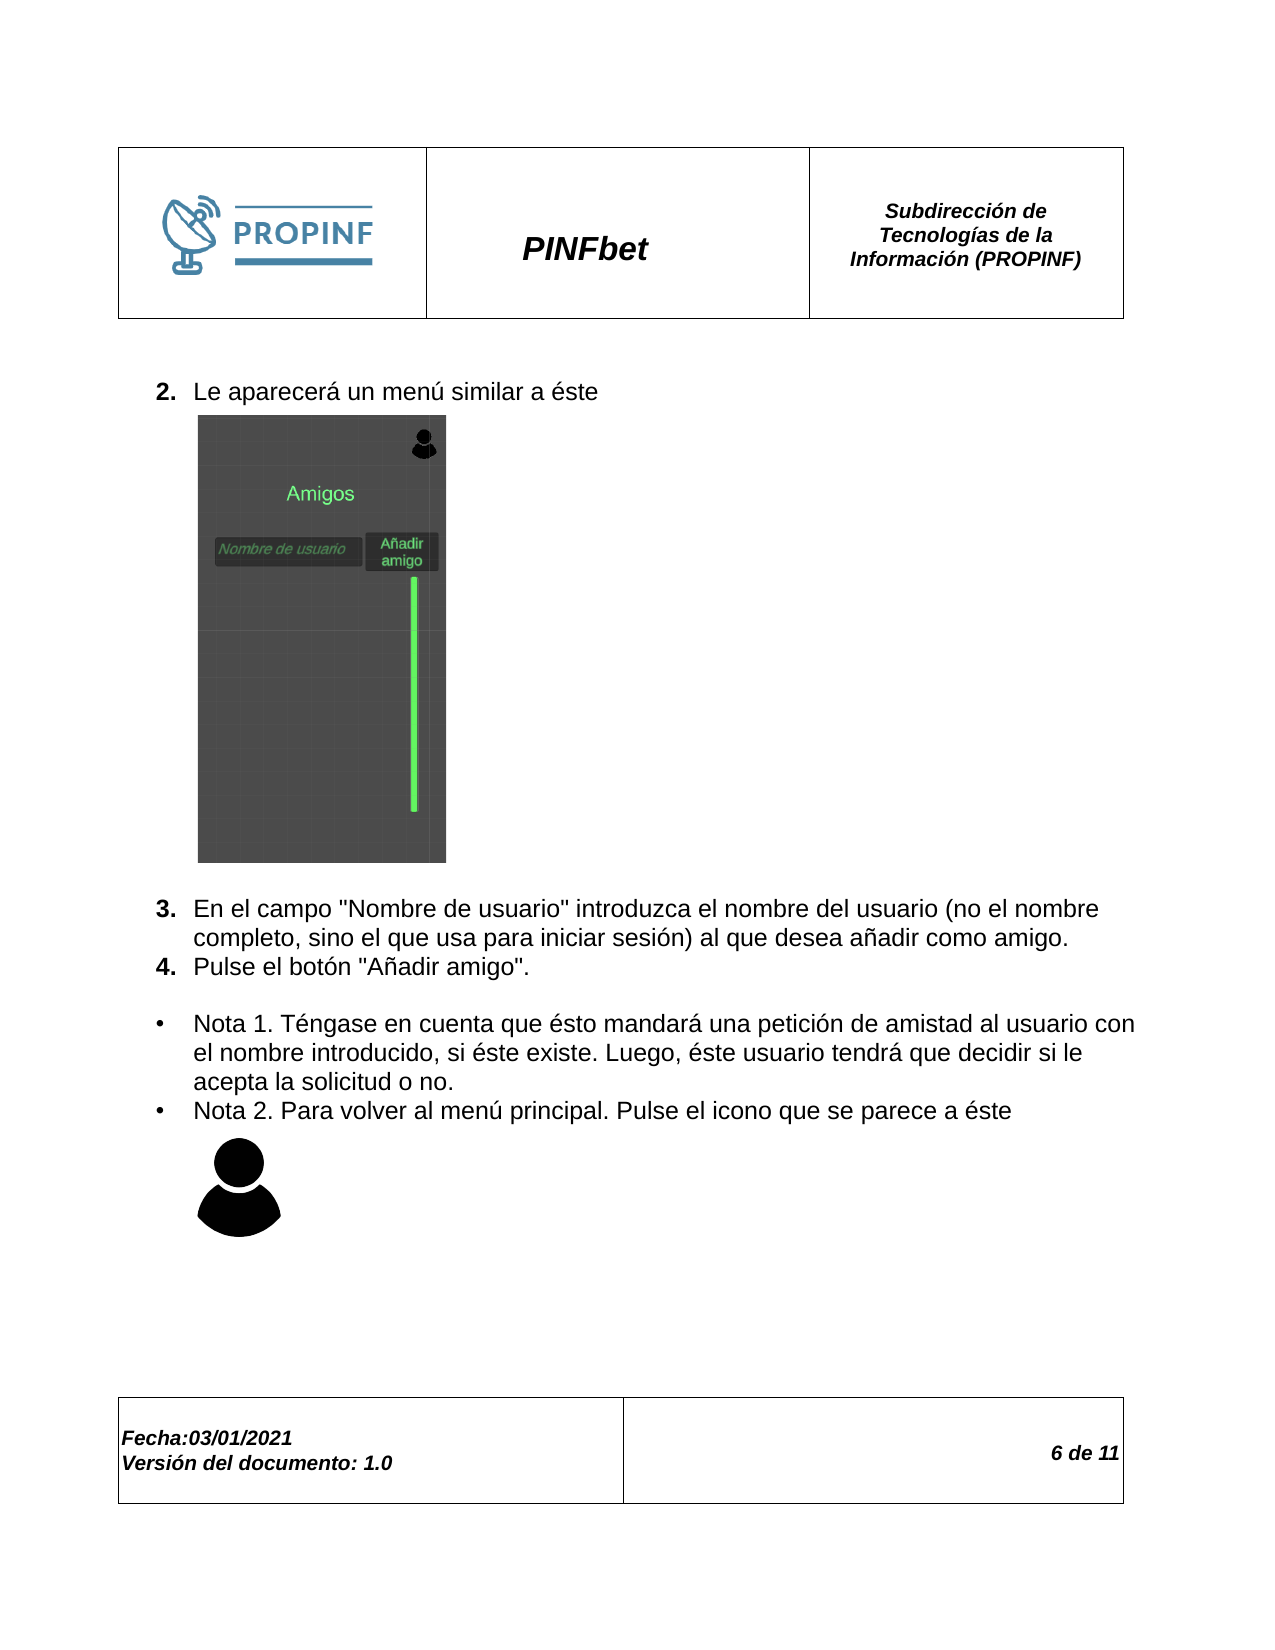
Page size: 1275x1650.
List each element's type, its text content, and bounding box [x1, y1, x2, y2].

list Pulse el botón "Añadir amigo". [156, 952, 1157, 981]
list En el campo "Nombre de usuario" introduzca el nombre del usuario (no el nombre completo, sino el que usa para iniciar sesión) al que desea añadir como amigo. [156, 894, 1157, 952]
list Nota 2. Para volver al menú principal. Pulse el icono que se parece a éste [156, 1096, 1157, 1153]
picture [126, 172, 414, 303]
list Le aparecerá un menú similar a éste [156, 377, 1157, 894]
picture [197, 415, 447, 863]
list Nota 1. Téngase en cuenta que ésto mandará una petición de amistad al usuario con el nombre introducido, si éste existe. Luego, éste usuario tendrá que decidir si le acepta la solicitud o no. [156, 1009, 1157, 1096]
picture [189, 1138, 289, 1237]
